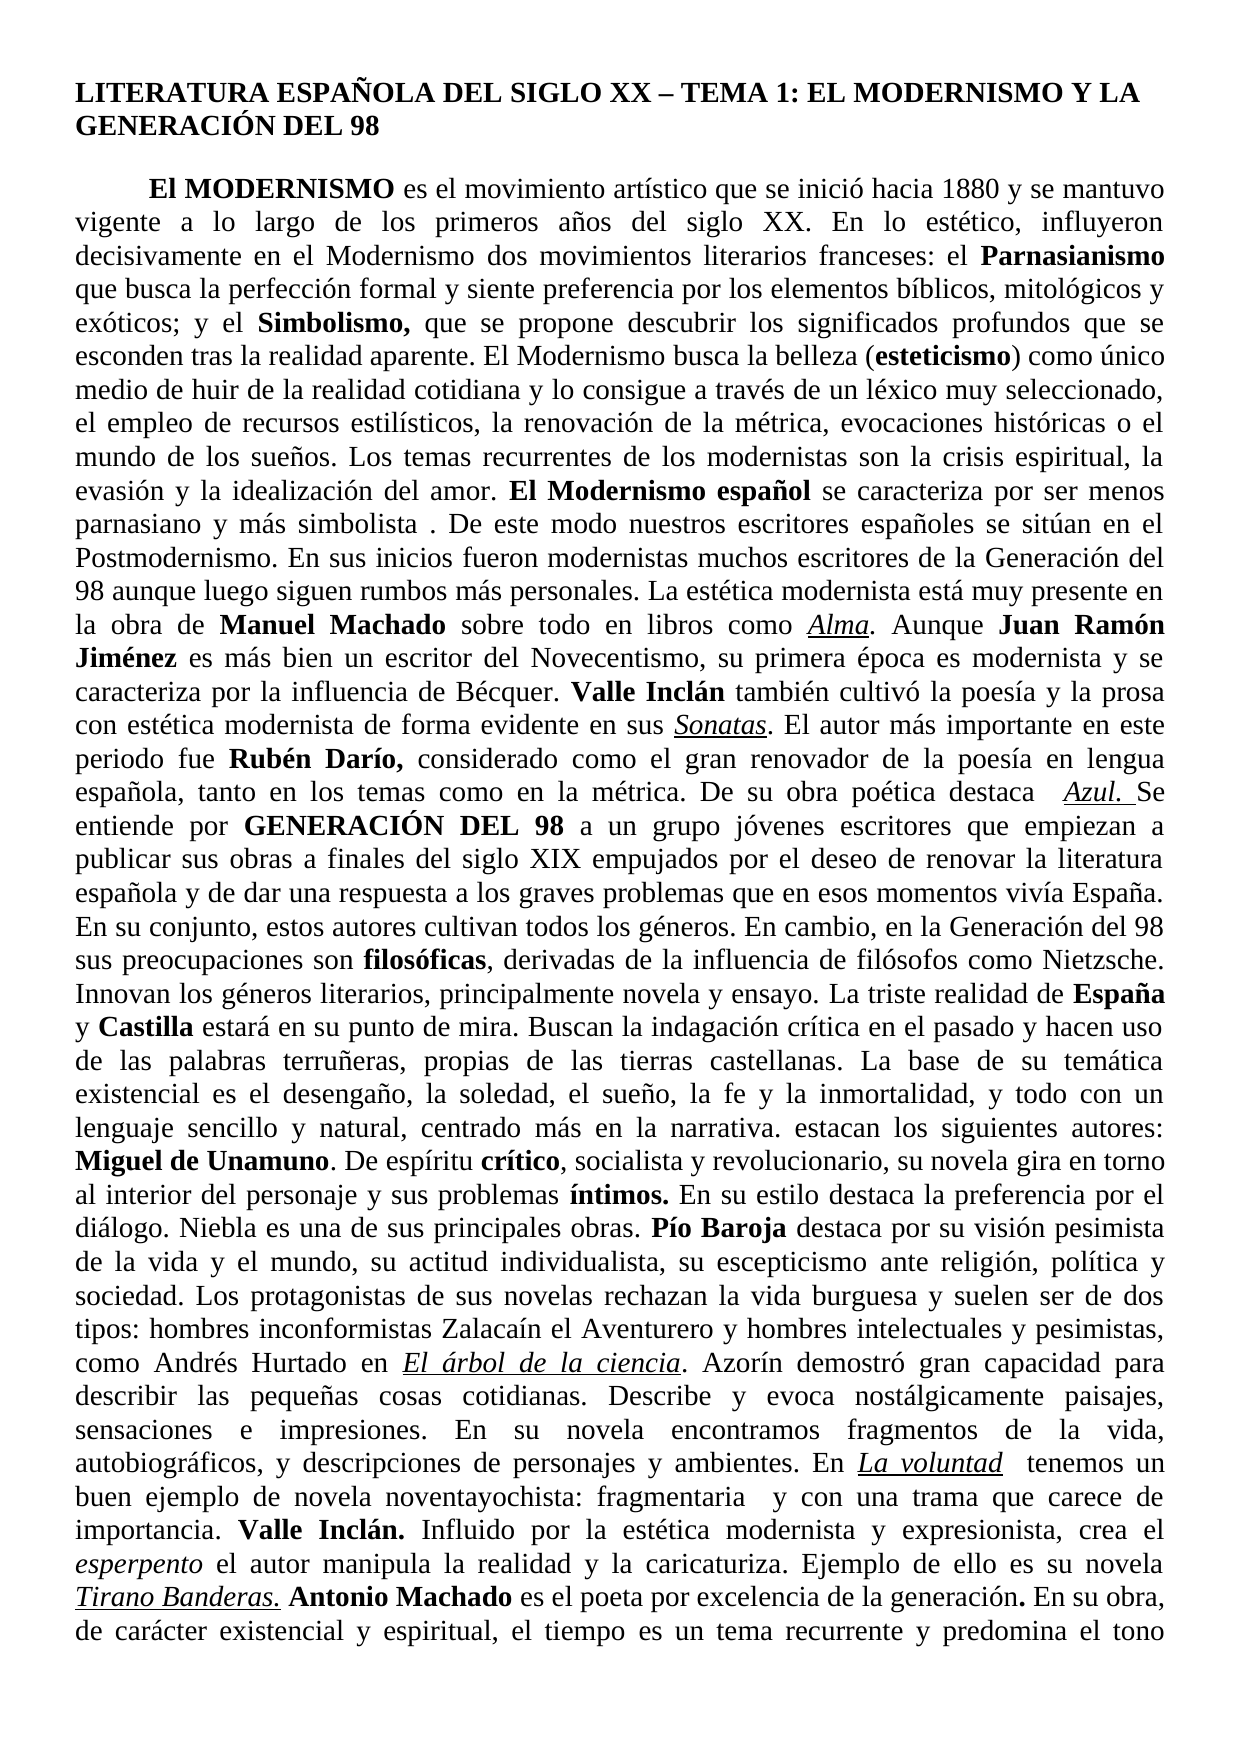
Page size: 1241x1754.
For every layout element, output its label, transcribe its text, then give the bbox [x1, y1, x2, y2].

text El MODERNISMO es el movimiento artístico que se inició hacia 1880 y se mantuvo vigente a lo largo de los primeros años del siglo XX. En lo estético, influyeron decisivamente en el Modernismo dos movimientos literarios franceses: el Parnasianismo que busca la perfección formal y siente preferencia por los elementos bíblicos, mitológicos y exóticos; y el Simbolismo, que se propone descubrir los significados profundos que se esconden tras la realidad aparente. El Modernismo busca la belleza (esteticismo) como único medio de huir de la realidad cotidiana y lo consigue a través de un léxico muy seleccionado, el empleo de recursos estilísticos, la renovación de la métrica, evocaciones históricas o el mundo de los sueños. Los temas recurrentes de los modernistas son la crisis espiritual, la evasión y la idealización del amor. El Modernismo español se caracteriza por ser menos parnasiano y más simbolista . De este modo nuestros escritores españoles se sitúan en el Postmodernismo. En sus inicios fueron modernistas muchos escritores de la Generación del 98 aunque luego siguen rumbos más personales. La estética modernista está muy presente en la obra de Manuel Machado sobre todo en libros como Alma. Aunque Juan Ramón Jiménez es más bien un escritor del Novecentismo, su primera época es modernista y se caracteriza por la influencia de Bécquer. Valle Inclán también cultivó la poesía y la prosa con estética modernista de forma evidente en sus Sonatas. El autor más importante en este periodo fue Rubén Darío, considerado como el gran renovador de la poesía en lengua española, tanto en los temas como en la métrica. De su obra poética destaca Azul. Se entiende por GENERACIÓN DEL 98 a un grupo jóvenes escritores que empiezan a publicar sus obras a finales del siglo XIX empujados por el deseo de renovar la literatura española y de dar una respuesta a los graves problemas que en esos momentos vivía España. En su conjunto, estos autores cultivan todos los géneros. En cambio, en la Generación del 98 sus preocupaciones son filosóficas, derivadas de la influencia de filósofos como Nietzsche. Innovan los géneros literarios, principalmente novela y ensayo. La triste realidad de España y Castilla estará en su punto de mira. Buscan la indagación crítica en el pasado y hacen uso de las palabras terruñeras, propias de las tierras castellanas. La base de su temática existencial es el desengaño, la soledad, el sueño, la fe y la inmortalidad, y todo con un lenguaje sencillo y natural, centrado más en la narrativa. estacan los siguientes autores: Miguel de Unamuno. De espíritu crítico, socialista y revolucionario, su novela gira en torno al interior del personaje y sus problemas íntimos. En su estilo destaca la preferencia por el diálogo. Niebla es una de sus principales obras. Pío Baroja destaca por su visión pesimista de la vida y el mundo, su actitud individualista, su escepticismo ante religión, política y sociedad. Los protagonistas de sus novelas rechazan la vida burguesa y suelen ser de dos tipos: hombres inconformistas Zalacaín el Aventurero y hombres intelectuales y pesimistas, como Andrés Hurtado en El árbol de la ciencia. Azorín demostró gran capacidad para describir las pequeñas cosas cotidianas. Describe y evoca nostálgicamente paisajes, sensaciones e impresiones. En su novela encontramos fragmentos de la vida, autobiográficos, y descripciones de personajes y ambientes. En La voluntad tenemos un buen ejemplo de novela noventayochista: fragmentaria y con una trama que carece de importancia. Valle Inclán. Influido por la estética modernista y expresionista, crea el esperpento el autor manipula la realidad y la caricaturiza. Ejemplo de ello es su novela Tirano Banderas. Antonio Machado es el poeta por excelencia de la generación. En su obra, de carácter existencial y espiritual, el tiempo es un tema recurrente y predomina el tono [75, 171, 1165, 1647]
text LITERATURA ESPAÑOLA DEL SIGLO XX – TEMA 1: EL MODERNISMO Y LA GENERACIÓN DEL 98 [75, 75, 1165, 142]
